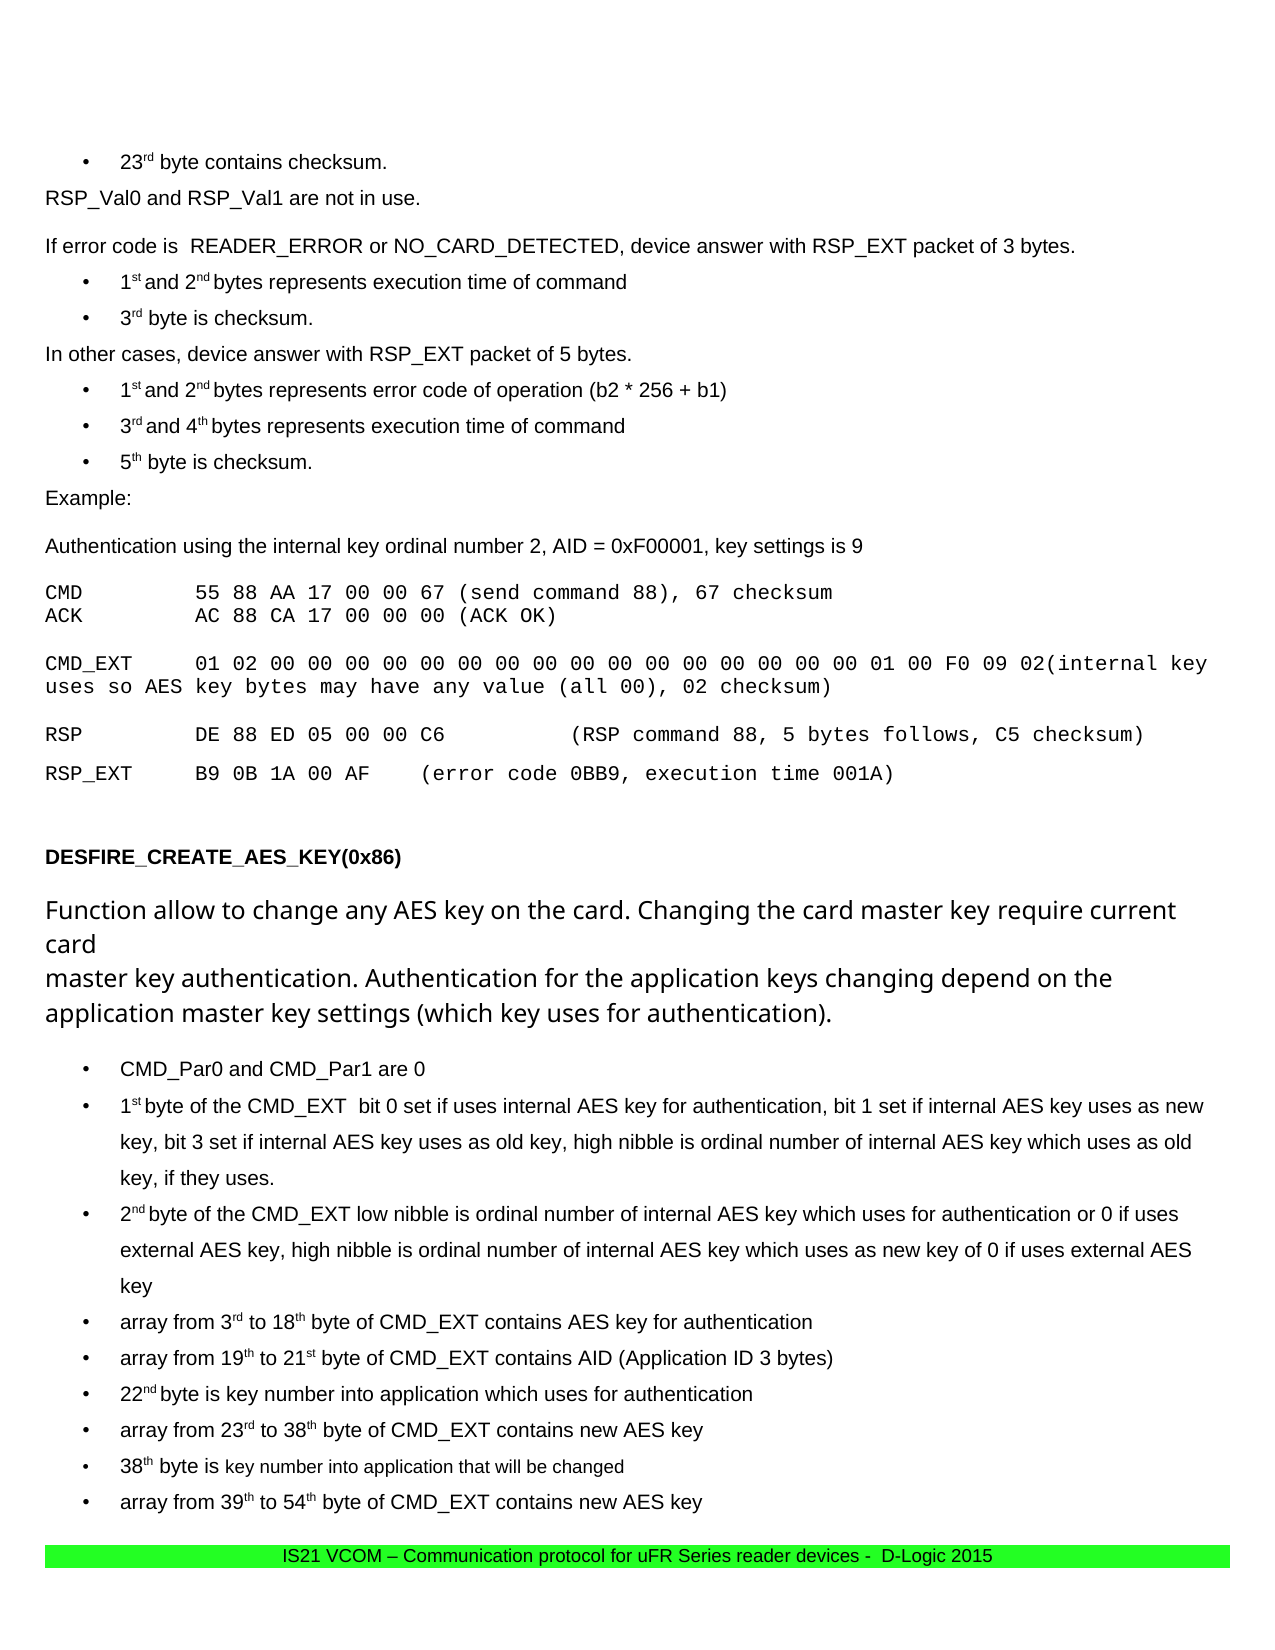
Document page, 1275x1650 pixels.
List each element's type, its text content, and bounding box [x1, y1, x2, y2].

list 1st byte of the CMD_EXT bit 0 set if uses internal AES key for authentication, bit 1 set if internal AES key uses as new key, bit 3 set if internal AES key uses as old key, high nibble is ordinal number of internal AES key which uses as old key, if they uses. [82, 1094, 1230, 1190]
text master key authentication. Authentication for the application keys changing depend on the application master key settings (which key uses for authentication). [45, 961, 1230, 1029]
list 3rd and 4th bytes represents execution time of command [82, 414, 1230, 438]
text Function allow to change any AES key on the card. Changing the card master key require current card [45, 893, 1230, 961]
text If error code is READER_ERROR or NO_CARD_DETECTED, device answer with RSP_EXT packet of 3 bytes. [45, 234, 1230, 258]
text RSP_EXT B9 0B 1A 00 AF (error code 0BB9, execution time 001A) [45, 763, 1230, 787]
list 5th byte is checksum. [82, 450, 1230, 474]
list array from 19th to 21st byte of CMD_EXT contains AID (Application ID 3 bytes) [82, 1346, 1230, 1370]
text CMD_EXT 01 02 00 00 00 00 00 00 00 00 00 00 00 00 00 00 00 00 01 00 F0 09 02(internal key uses so AES key bytes may have any value (all 00), 02 checksum) [45, 653, 1230, 700]
list 22nd byte is key number into application which uses for authentication [82, 1382, 1230, 1406]
text RSP DE 88 ED 05 00 00 C6 (RSP command 88, 5 bytes follows, C5 checksum) [45, 724, 1230, 747]
list 1st and 2nd bytes represents execution time of command [82, 270, 1230, 294]
list 3rd byte is checksum. [82, 306, 1230, 330]
list 2nd byte of the CMD_EXT low nibble is ordinal number of internal AES key which uses for authentication or 0 if uses external AES key, high nibble is ordinal number of internal AES key which uses as new key of 0 if uses external AES key [82, 1202, 1230, 1298]
list array from 3rd to 18th byte of CMD_EXT contains AES key for authentication [82, 1310, 1230, 1334]
text Authentication using the internal key ordinal number 2, AID = 0xF00001, key settings is 9 [45, 534, 1230, 558]
text Example: [45, 486, 1230, 510]
list 38th byte is key number into application that will be changed [82, 1454, 1230, 1478]
text DESFIRE_CREATE_AES_KEY(0x86) [45, 845, 1230, 869]
list 1st and 2nd bytes represents error code of operation (b2 * 256 + b1) [82, 378, 1230, 402]
list array from 39th to 54th byte of CMD_EXT contains new AES key [82, 1490, 1230, 1514]
list array from 23rd to 38th byte of CMD_EXT contains new AES key [82, 1418, 1230, 1442]
list 23rd byte contains checksum. [82, 150, 1230, 174]
text ACK AC 88 CA 17 00 00 00 (ACK OK) [45, 606, 1230, 629]
list CMD_Par0 and CMD_Par1 are 0 [82, 1057, 1230, 1081]
text CMD 55 88 AA 17 00 00 67 (send command 88), 67 checksum [45, 582, 1230, 606]
text In other cases, device answer with RSP_EXT packet of 5 bytes. [45, 342, 1230, 366]
text RSP_Val0 and RSP_Val1 are not in use. [45, 186, 1230, 210]
